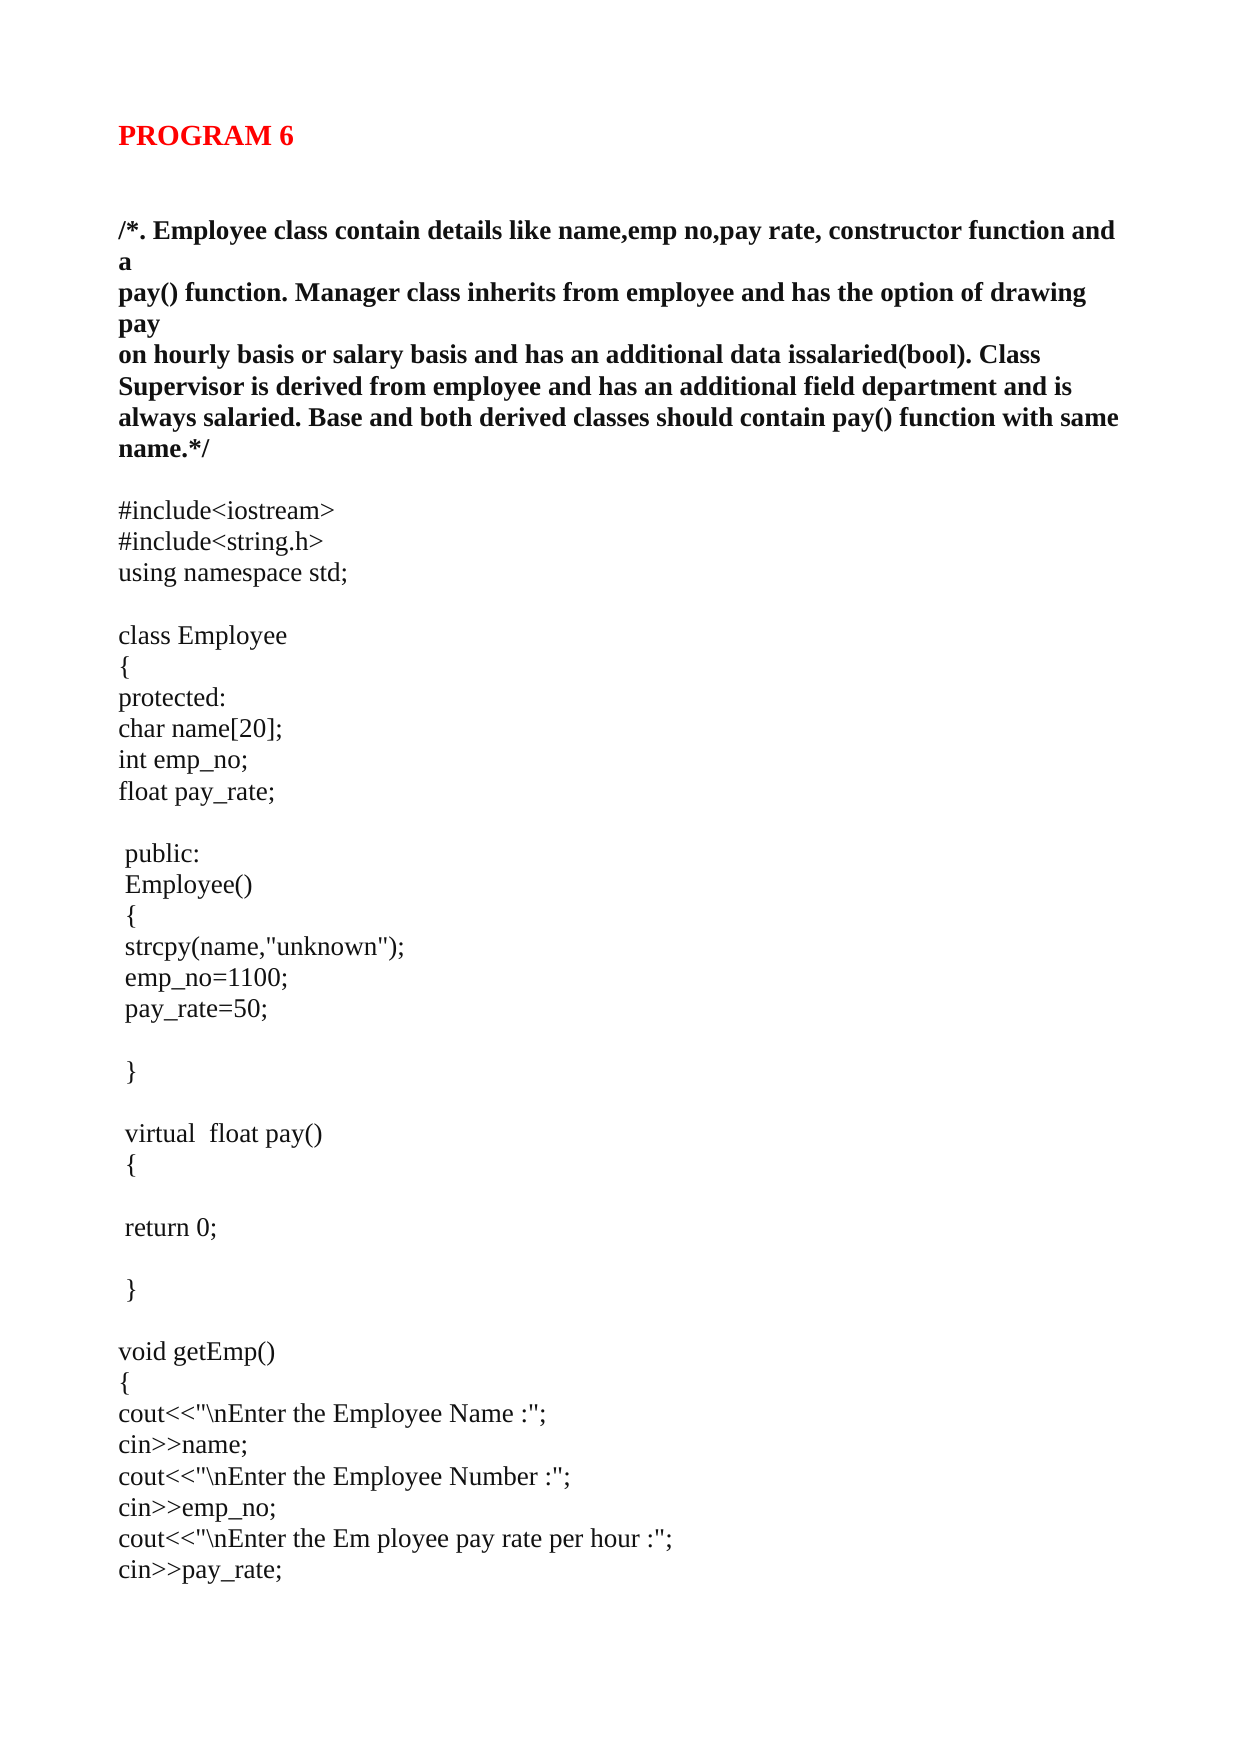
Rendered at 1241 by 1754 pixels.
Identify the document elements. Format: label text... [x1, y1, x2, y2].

text return 0; [118, 1211, 1122, 1242]
text cin>>name; [118, 1429, 1122, 1460]
text strcpy(name,"unknown"); [118, 930, 1122, 961]
text cout<<"\nEnter the Employee Number :"; [118, 1460, 1122, 1491]
text pay() function. Manager class inherits from employee and has the option of drawing pay [118, 276, 1122, 338]
text class Employee [118, 619, 1122, 650]
text } [118, 1273, 1122, 1304]
text char name[20]; [118, 712, 1122, 743]
text /*. Employee class contain details like name,emp no,pay rate, constructor function and a [118, 214, 1122, 276]
text always salaried. Base and both derived classes should contain pay() function with same [118, 401, 1122, 432]
text cout<<"\nEnter the Employee Name :"; [118, 1397, 1122, 1429]
text emp_no=1100; [118, 961, 1122, 993]
text cin>>pay_rate; [118, 1553, 1122, 1584]
text void getEmp() [118, 1335, 1122, 1366]
text PROGRAM 6 [118, 118, 1122, 152]
text pay_rate=50; [118, 993, 1122, 1024]
text { [118, 1366, 1122, 1397]
text Employee() [118, 868, 1122, 899]
text { [118, 650, 1122, 681]
text using namespace std; [118, 557, 1122, 588]
text public: [118, 837, 1122, 868]
text int emp_no; [118, 743, 1122, 774]
text cout<<"\nEnter the Em ployee pay rate per hour :"; [118, 1522, 1122, 1553]
text #include<iostream> [118, 494, 1122, 525]
text } [118, 1055, 1122, 1086]
text name.*/ [118, 432, 1122, 463]
text { [118, 1148, 1122, 1179]
text protected: [118, 681, 1122, 712]
text Supervisor is derived from employee and has an additional field department and is [118, 370, 1122, 401]
text virtual float pay() [118, 1117, 1122, 1148]
text { [118, 899, 1122, 930]
text on hourly basis or salary basis and has an additional data issalaried(bool). Class [118, 338, 1122, 370]
text #include<string.h> [118, 525, 1122, 557]
text float pay_rate; [118, 774, 1122, 806]
text cin>>emp_no; [118, 1491, 1122, 1522]
